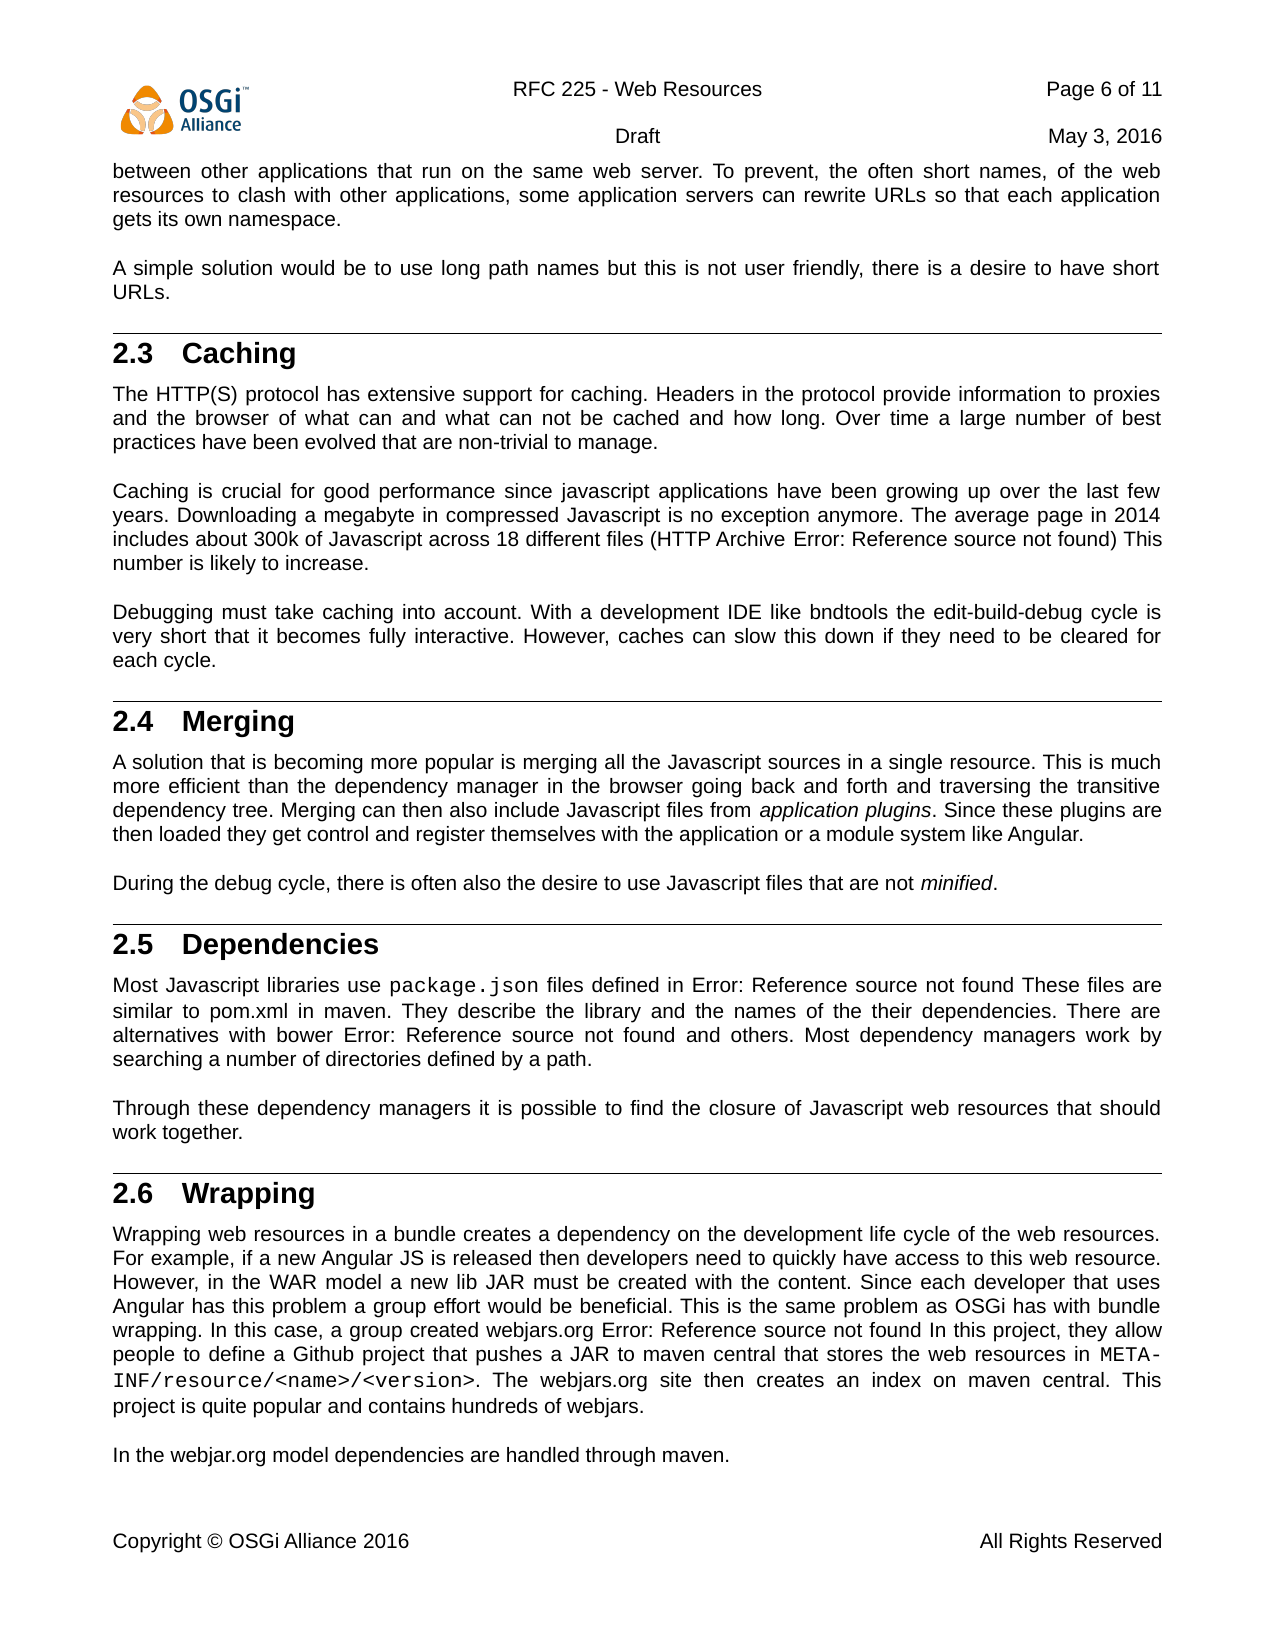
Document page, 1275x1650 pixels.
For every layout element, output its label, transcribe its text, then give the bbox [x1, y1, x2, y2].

text Wrapping web resources in a bundle creates a dependency on the development life cycle of the web resources. For example, if a new Angular JS is released then developers need to quickly have access to this web resource. However, in the WAR model a new lib JAR must be created with the content. Since each developer that uses Angular has this problem a group effort would be beneficial. This is the same problem as OSGi has with bundle wrapping. In this case, a group created webjars.org Error: Reference source not found In this project, they allow people to define a Github project that pushes a JAR to maven central that stores the web resources in META-INF/resource/<name>/<version>. The webjars.org site then creates an index on maven central. This project is quite popular and contains hundreds of webjars. [112, 1222, 1162, 1417]
picture [113, 78, 257, 142]
subtitle Caching [112, 334, 1162, 369]
subtitle Dependencies [112, 925, 1162, 961]
text In the webjar.org model dependencies are handled through maven. [112, 1442, 1162, 1466]
text A solution that is becoming more popular is merging all the Javascript sources in a single resource. This is much more efficient than the dependency manager in the browser going back and forth and traversing the transitive dependency tree. Merging can then also include Javascript files from application plugins. Since these plugins are then loaded they get control and register themselves with the application or a module system like Angular. [112, 750, 1162, 846]
text Caching is crucial for good performance since javascript applications have been growing up over the last few years. Downloading a megabyte in compressed Javascript is no exception anymore. The average page in 2014 includes about 300k of Javascript across 18 different files (HTTP Archive Error: Reference source not found) This number is likely to increase. [112, 479, 1162, 575]
text During the debug cycle, there is often also the desire to use Javascript files that are not minified. [112, 871, 1162, 895]
text Debugging must take caching into account. With a development IDE like bndtools the edit-build-debug cycle is very short that it becomes fully interactive. However, caches can slow this down if they need to be cleared for each cycle. [112, 600, 1162, 672]
subtitle Merging [112, 702, 1162, 737]
text between other applications that run on the same web server. To prevent, the often short names, of the web resources to clash with other applications, some application servers can rewrite URLs so that each application gets its own namespace. [112, 159, 1162, 231]
text Through these dependency managers it is possible to find the closure of Javascript web resources that should work together. [112, 1096, 1162, 1144]
text The HTTP(S) protocol has extensive support for caching. Headers in the protocol provide information to proxies and the browser of what can and what can not be cached and how long. Over time a large number of best practices have been evolved that are non-trivial to manage. [112, 382, 1162, 454]
text Most Javascript libraries use package.json files defined in Error: Reference source not found These files are similar to pom.xml in maven. They describe the library and the names of the their dependencies. There are alternatives with bower Error: Reference source not found and others. Most dependency managers work by searching a number of directories defined by a path. [112, 973, 1162, 1071]
text A simple solution would be to use long path names but this is not user friendly, there is a desire to have short URLs. [112, 256, 1162, 304]
subtitle Wrapping [112, 1174, 1162, 1209]
